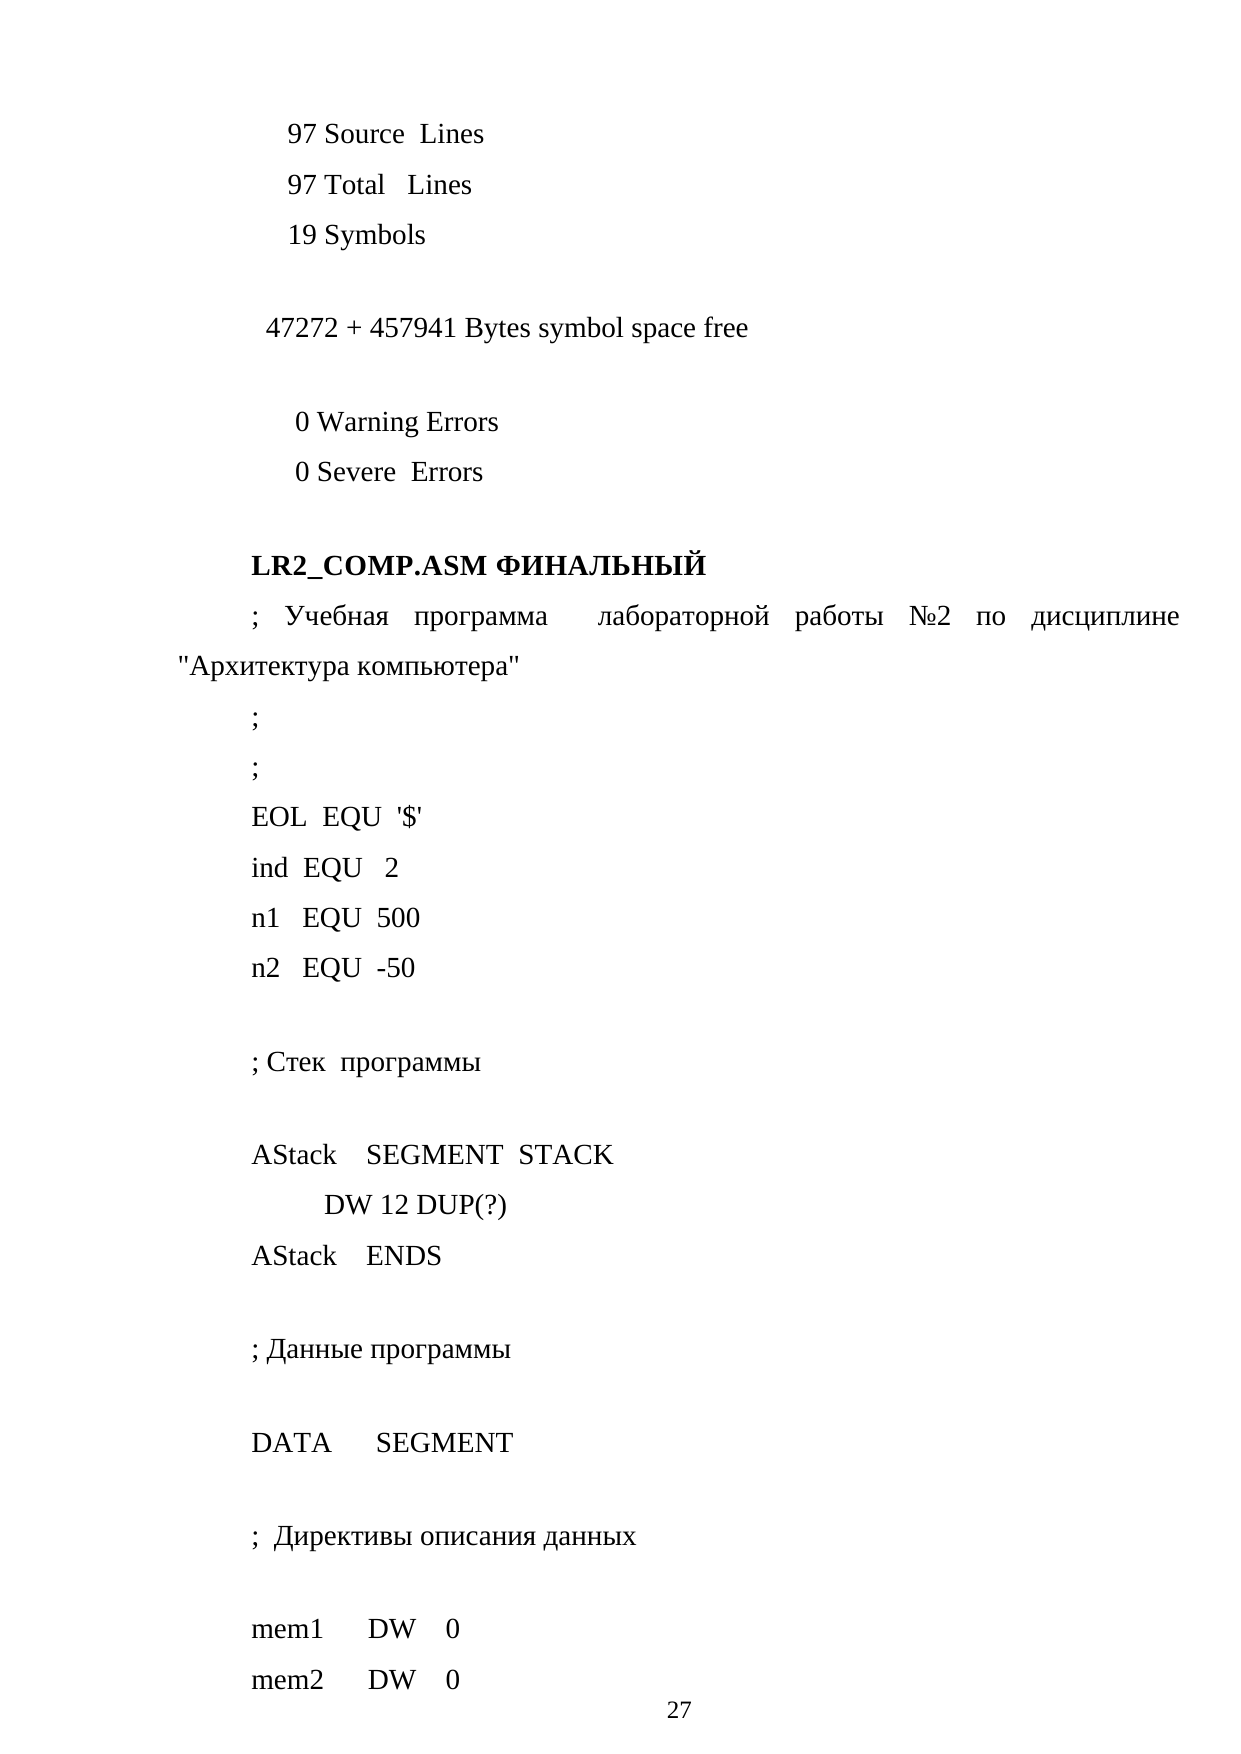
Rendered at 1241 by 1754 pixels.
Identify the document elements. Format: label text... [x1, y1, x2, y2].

text 0 Severe Errors [177, 454, 1181, 488]
text ; [177, 699, 1181, 732]
text 19 Symbols [177, 217, 1181, 251]
text DATA SEGMENT [177, 1425, 1181, 1458]
text n1 EQU 500 [177, 900, 1181, 933]
text AStack ENDS [177, 1238, 1181, 1271]
text n2 EQU -50 [177, 950, 1181, 984]
text ; Директивы описания данных [177, 1518, 1181, 1552]
text AStack SEGMENT STACK [177, 1137, 1181, 1171]
text 97 Total Lines [177, 167, 1181, 200]
text ; Учебная программа лабораторной работы №2 по дисциплине "Архитектура компьютера" [177, 598, 1181, 682]
text mem1 DW 0 [177, 1612, 1181, 1645]
text ind EQU 2 [177, 850, 1181, 883]
text EOL EQU '$' [177, 799, 1181, 833]
text 97 Source Lines [177, 117, 1181, 150]
text LR2_comp.ASM финальный [177, 548, 1181, 581]
text 47272 + 457941 Bytes symbol space free [177, 311, 1181, 344]
text ; Стек программы [177, 1044, 1181, 1077]
text 0 Warning Errors [177, 404, 1181, 438]
text DW 12 DUP(?) [177, 1187, 1181, 1221]
text ; Данные программы [177, 1331, 1181, 1365]
text ; [177, 749, 1181, 783]
text mem2 DW 0 [177, 1662, 1181, 1695]
